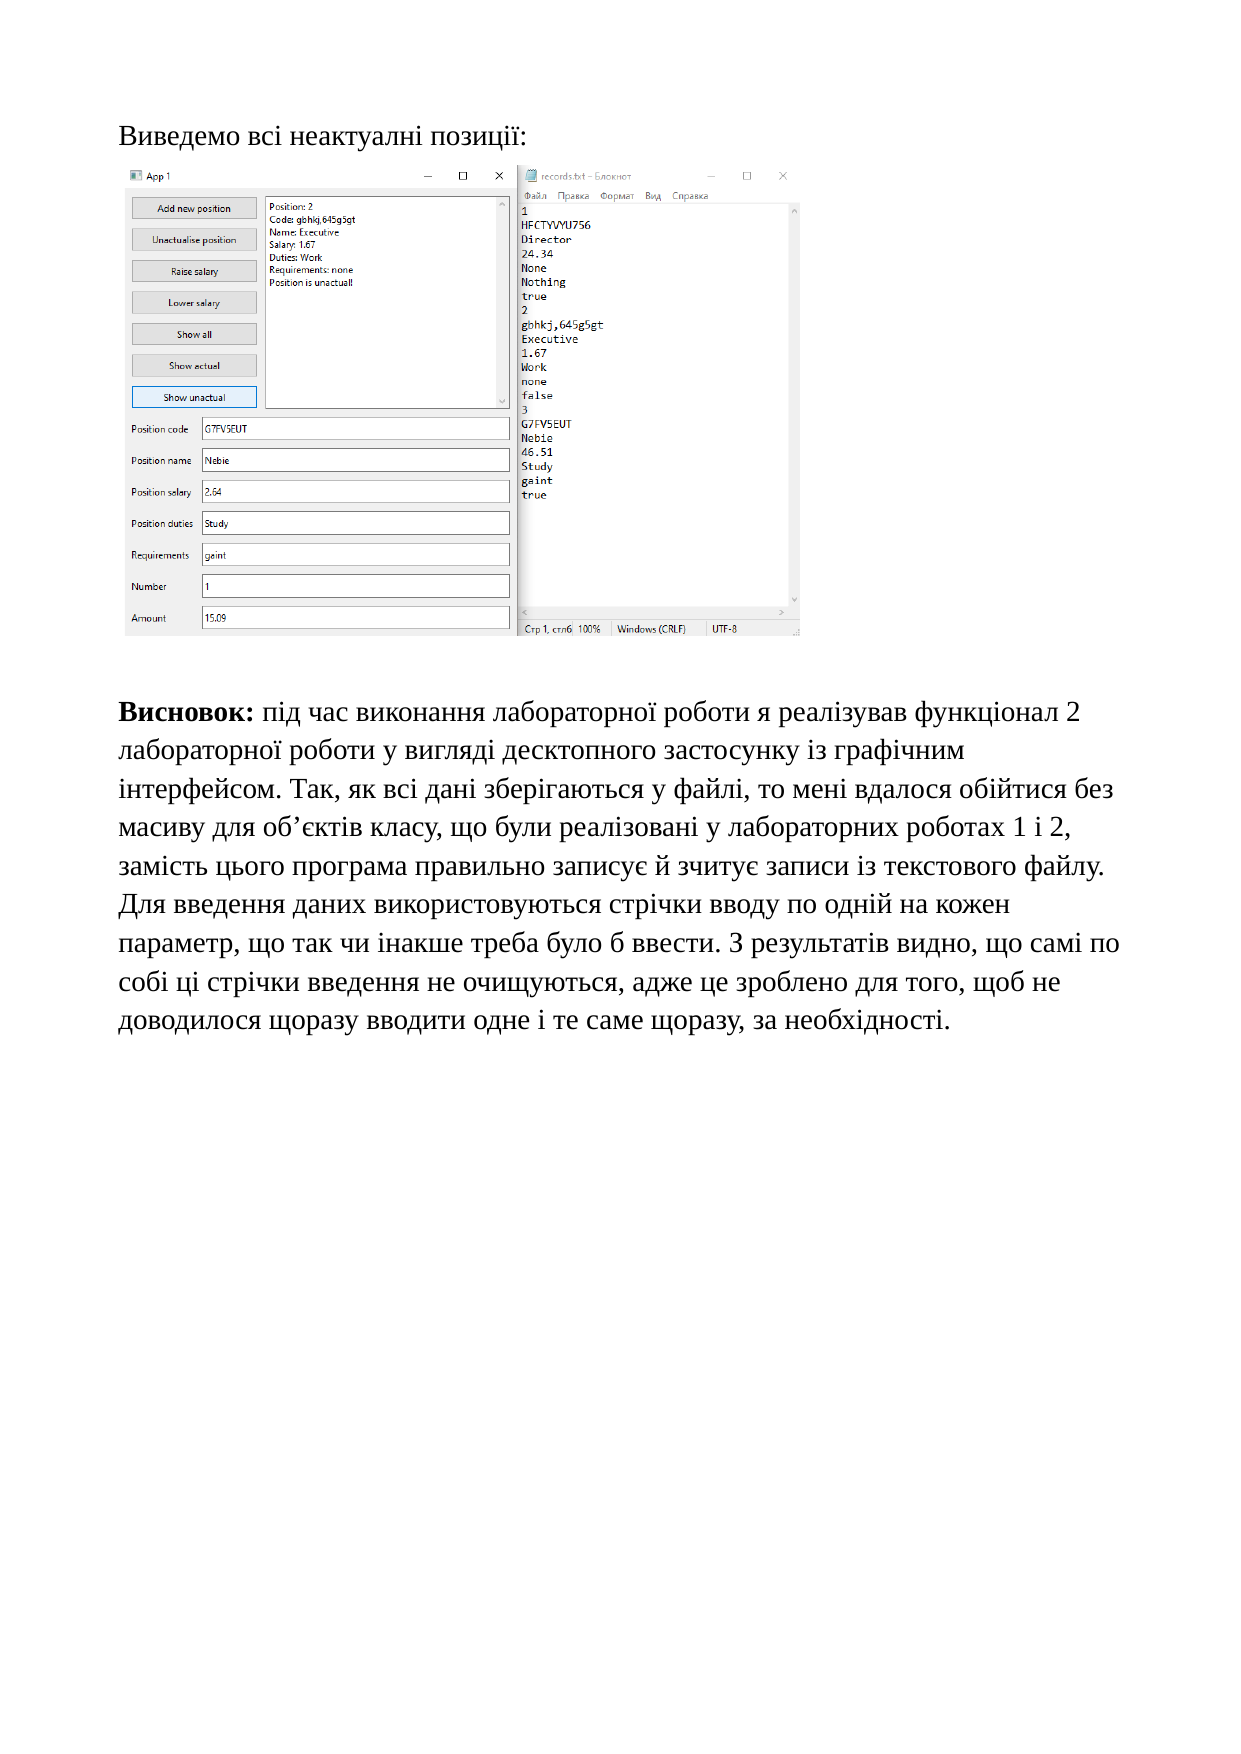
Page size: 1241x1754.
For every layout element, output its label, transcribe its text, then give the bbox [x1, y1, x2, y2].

text Виведемо всі неактуалні позиції: [118, 118, 1122, 152]
picture [124, 165, 800, 636]
text Висновок: під час виконання лабораторної роботи я реалізував функціонал 2 лабораторної роботи у вигляді десктопного застосунку із графічним інтерфейсом. Так, як всі дані зберігаються у файлі, то мені вдалося обійтися без масиву для об’єктів класу, що були реалізовані у лабораторних роботах 1 і 2, замість цього програма правильно записує й зчитує записи із текстового файлу. Для введення даних використовуються стрічки вводу по одній на кожен параметр, що так чи інакше треба було б ввести. З результатів видно, що самі по собі ці стрічки введення не очищуються, адже це зроблено для того, щоб не доводилося щоразу вводити одне і те саме щоразу, за необхідності. [118, 694, 1122, 1036]
